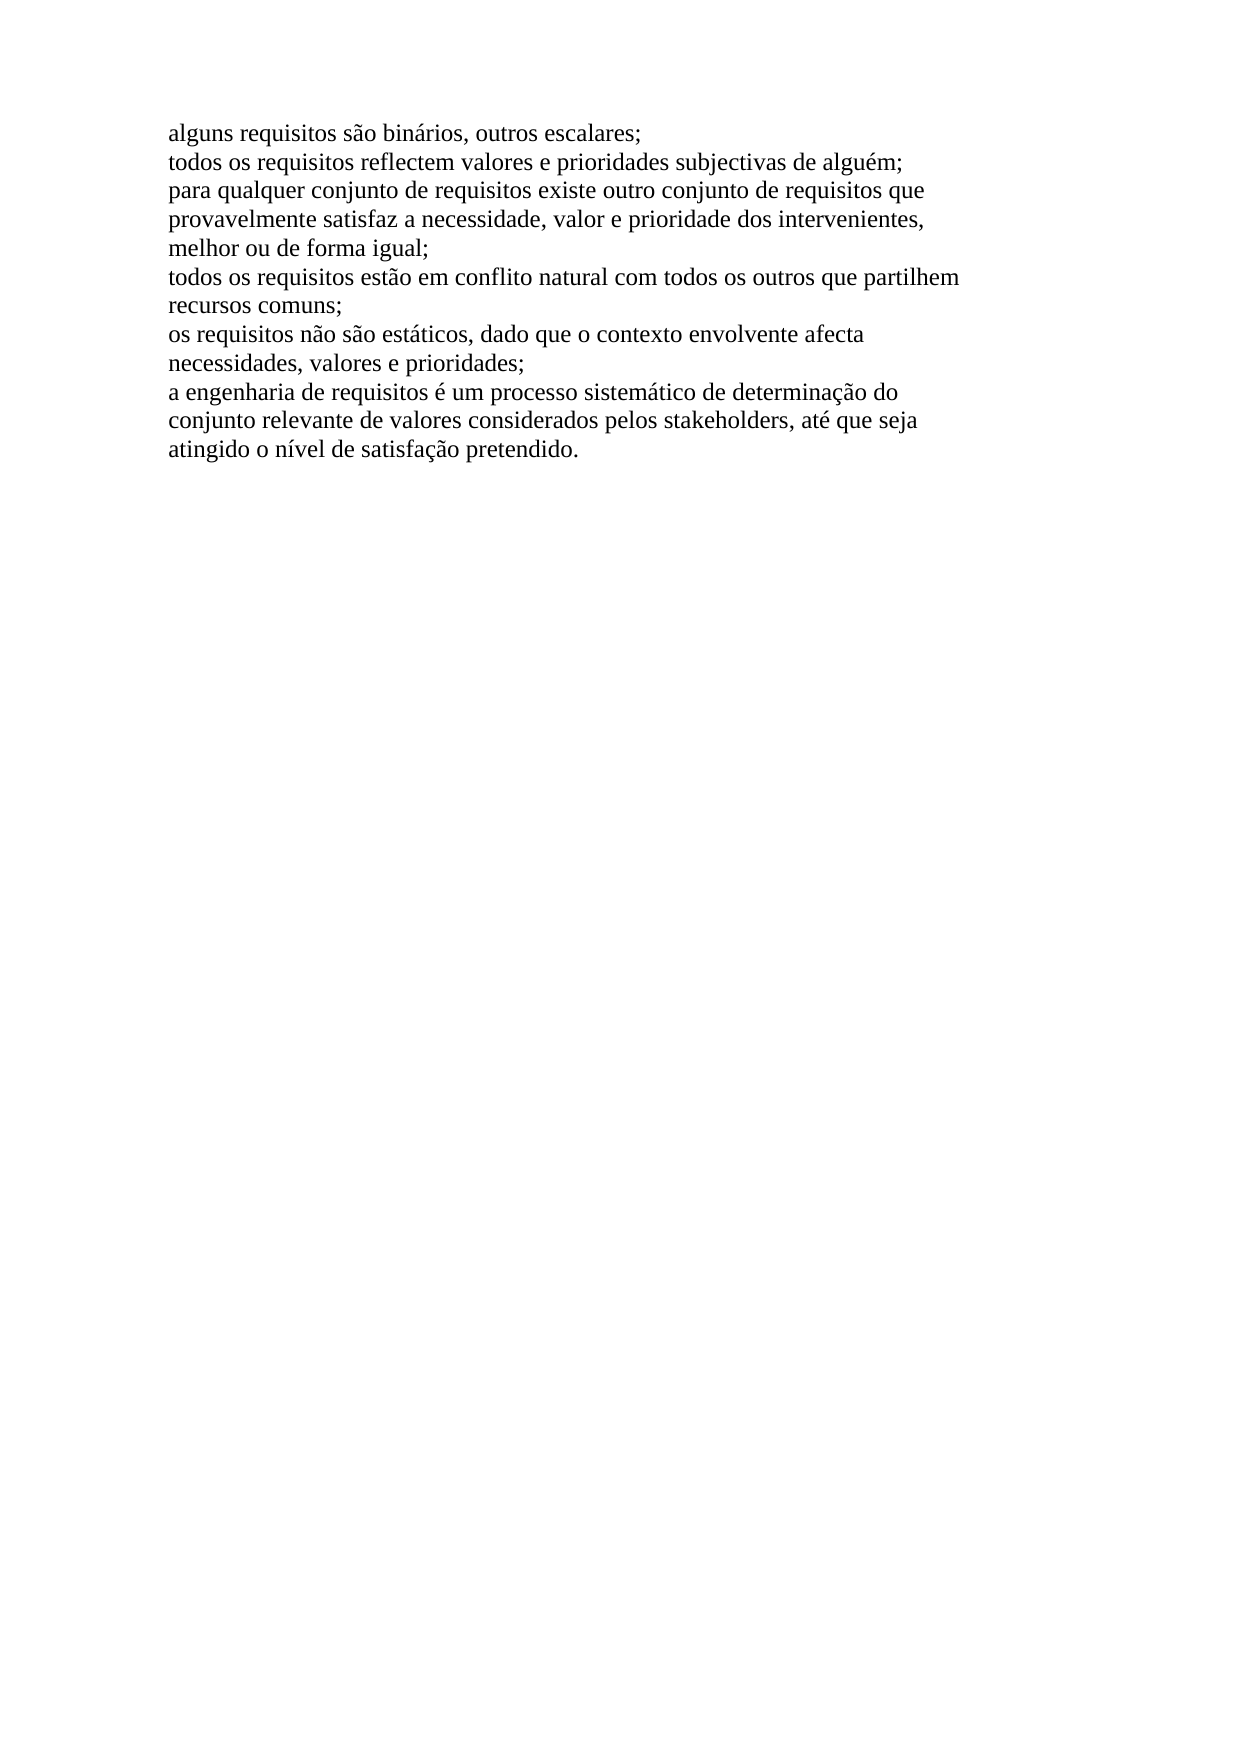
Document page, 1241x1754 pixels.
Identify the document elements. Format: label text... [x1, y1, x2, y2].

text provavelmente satisfaz a necessidade, valor e prioridade dos intervenientes, [118, 204, 1122, 233]
text recursos comuns; [118, 291, 1122, 319]
text todos os requisitos reflectem valores e prioridades subjectivas de alguém; [118, 147, 1122, 176]
text a engenharia de requisitos é um processo sistemático de determinação do [118, 377, 1122, 406]
text atingido o nível de satisfação pretendido. [118, 434, 1122, 463]
text todos os requisitos estão em conflito natural com todos os outros que partilhem [118, 262, 1122, 291]
text melhor ou de forma igual; [118, 233, 1122, 262]
text conjunto relevante de valores considerados pelos stakeholders, até que seja [118, 406, 1122, 434]
text necessidades, valores e prioridades; [118, 348, 1122, 377]
text alguns requisitos são binários, outros escalares; [118, 118, 1122, 147]
text os requisitos não são estáticos, dado que o contexto envolvente afecta [118, 319, 1122, 348]
text para qualquer conjunto de requisitos existe outro conjunto de requisitos que [118, 176, 1122, 204]
